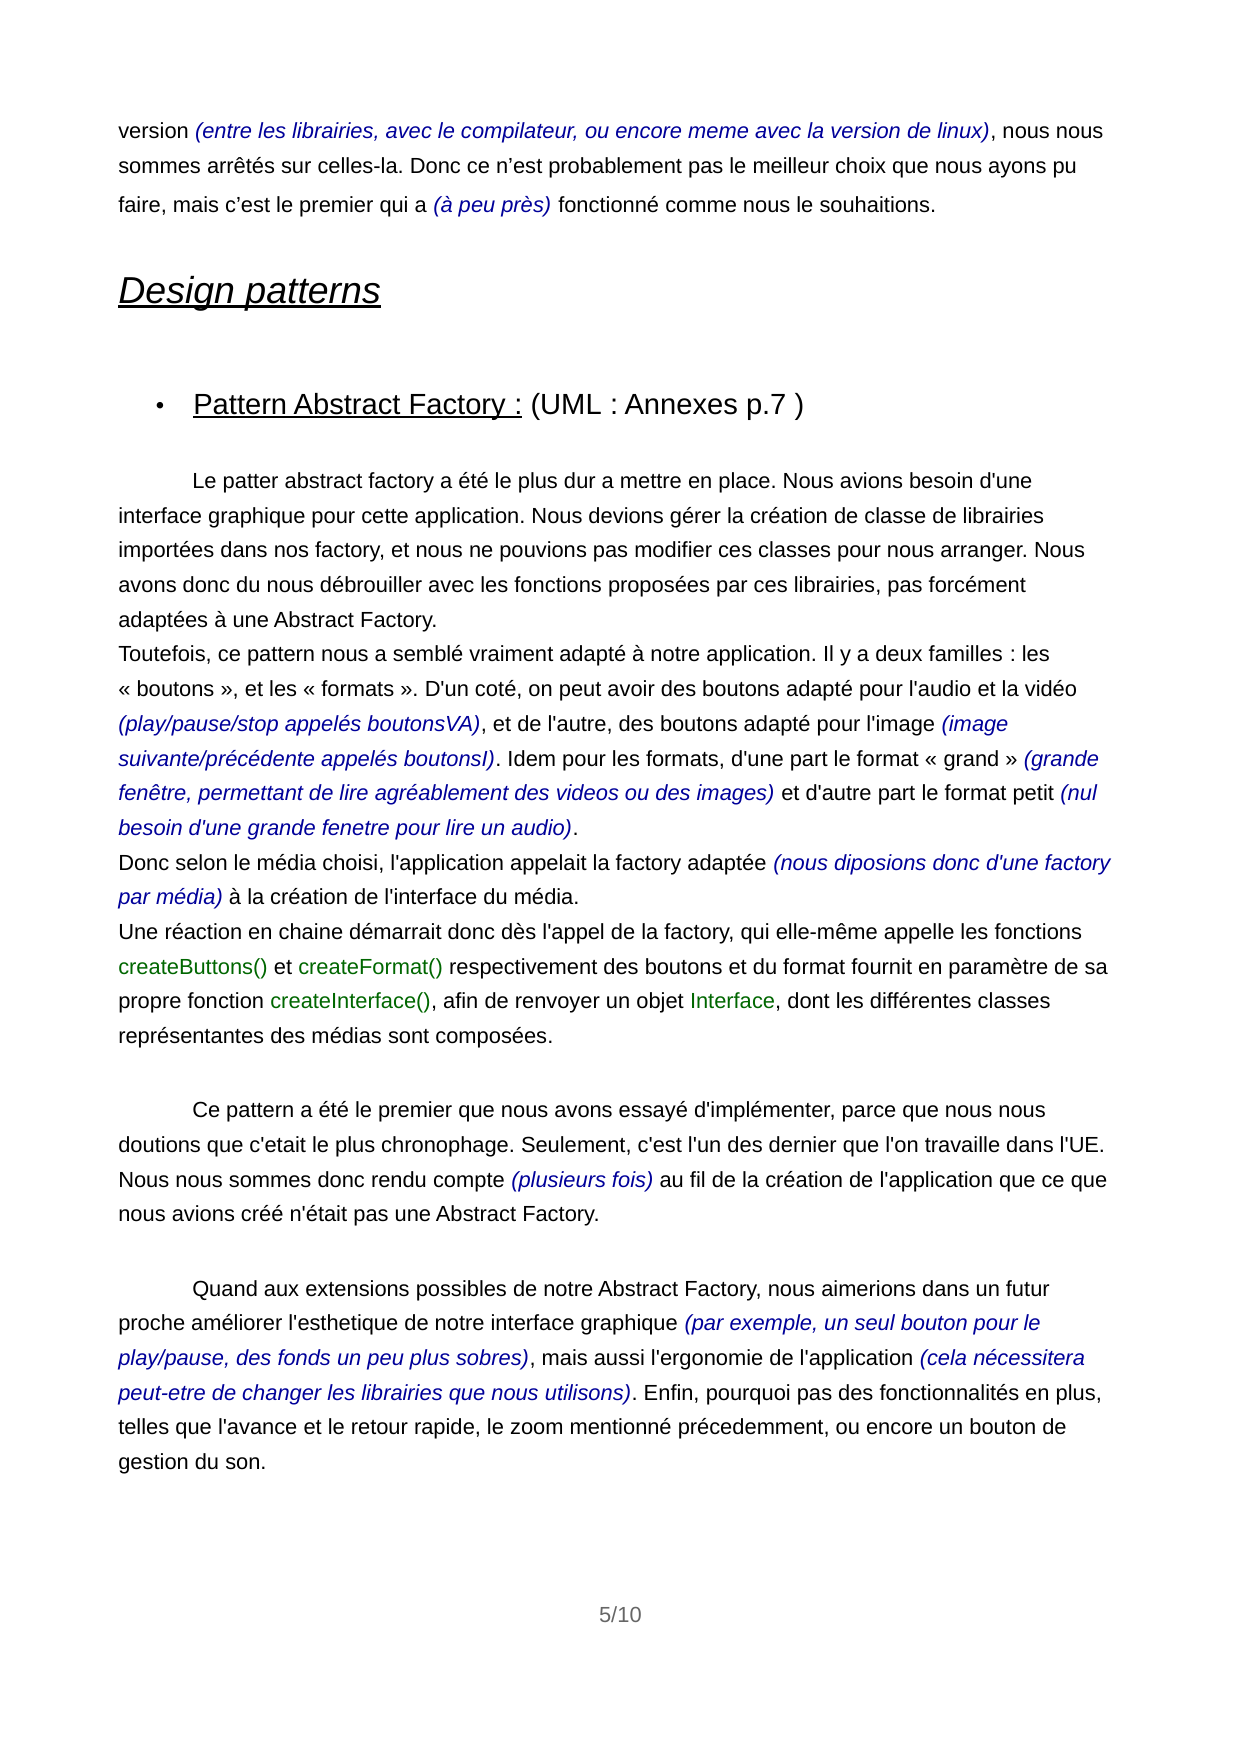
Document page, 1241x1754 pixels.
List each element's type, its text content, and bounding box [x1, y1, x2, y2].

text version (entre les librairies, avec le compilateur, ou encore meme avec la version de linux), nous nous sommes arrêtés sur celles-la. Donc ce n’est probablement pas le meilleur choix que nous ayons pu faire, mais c’est le premier qui a (à peu près) fonctionné comme nous le souhaitions. [118, 118, 1122, 218]
text Ce pattern a été le premier que nous avons essayé d'implémenter, parce que nous nous doutions que c'etait le plus chronophage. Seulement, c'est l'un des dernier que l'on travaille dans l'UE. Nous nous sommes donc rendu compte (plusieurs fois) au fil de la création de l'application que ce que nous avions créé n'était pas une Abstract Factory. [118, 1097, 1122, 1226]
text Quand aux extensions possibles de notre Abstract Factory, nous aimerions dans un futur proche améliorer l'esthetique de notre interface graphique (par exemple, un seul bouton pour le play/pause, des fonds un peu plus sobres), mais aussi l'ergonomie de l'application (cela nécessitera peut-etre de changer les librairies que nous utilisons). Enfin, pourquoi pas des fonctionnalités en plus, telles que l'avance et le retour rapide, le zoom mentionné précedemment, ou encore un bouton de gestion du son. [118, 1276, 1122, 1474]
text Donc selon le média choisi, l'application appelait la factory adaptée (nous diposions donc d'une factory par média) à la création de l'interface du média. [118, 849, 1122, 909]
text Une réaction en chaine démarrait donc dès l'appel de la factory, qui elle-même appelle les fonctions createButtons() et createFormat() respectivement des boutons et du format fournit en paramètre de sa propre fonction createInterface(), afin de renvoyer un objet Interface, dont les différentes classes représentantes des médias sont composées. [118, 919, 1122, 1048]
text 5/10 [118, 1602, 1122, 1628]
text Le patter abstract factory a été le plus dur a mettre en place. Nous avions besoin d'une interface graphique pour cette application. Nous devions gérer la création de classe de librairies importées dans nos factory, et nous ne pouvions pas modifier ces classes pour nous arranger. Nous avons donc du nous débrouiller avec les fonctions proposées par ces librairies, pas forcément adaptées à une Abstract Factory. [118, 468, 1122, 632]
list Pattern Abstract Factory : (UML : Annexes p.7 ) [156, 387, 1122, 421]
text Design patterns [118, 268, 1122, 311]
text Toutefois, ce pattern nous a semblé vraiment adapté à notre application. Il y a deux familles : les « boutons », et les « formats ». D'un coté, on peut avoir des boutons adapté pour l'audio et la vidéo (play/pause/stop appelés boutonsVA), et de l'autre, des boutons adapté pour l'image (image suivante/précédente appelés boutonsI). Idem pour les formats, d'une part le format « grand » (grande fenêtre, permettant de lire agréablement des videos ou des images) et d'autre part le format petit (nul besoin d'une grande fenetre pour lire un audio). [118, 641, 1122, 840]
